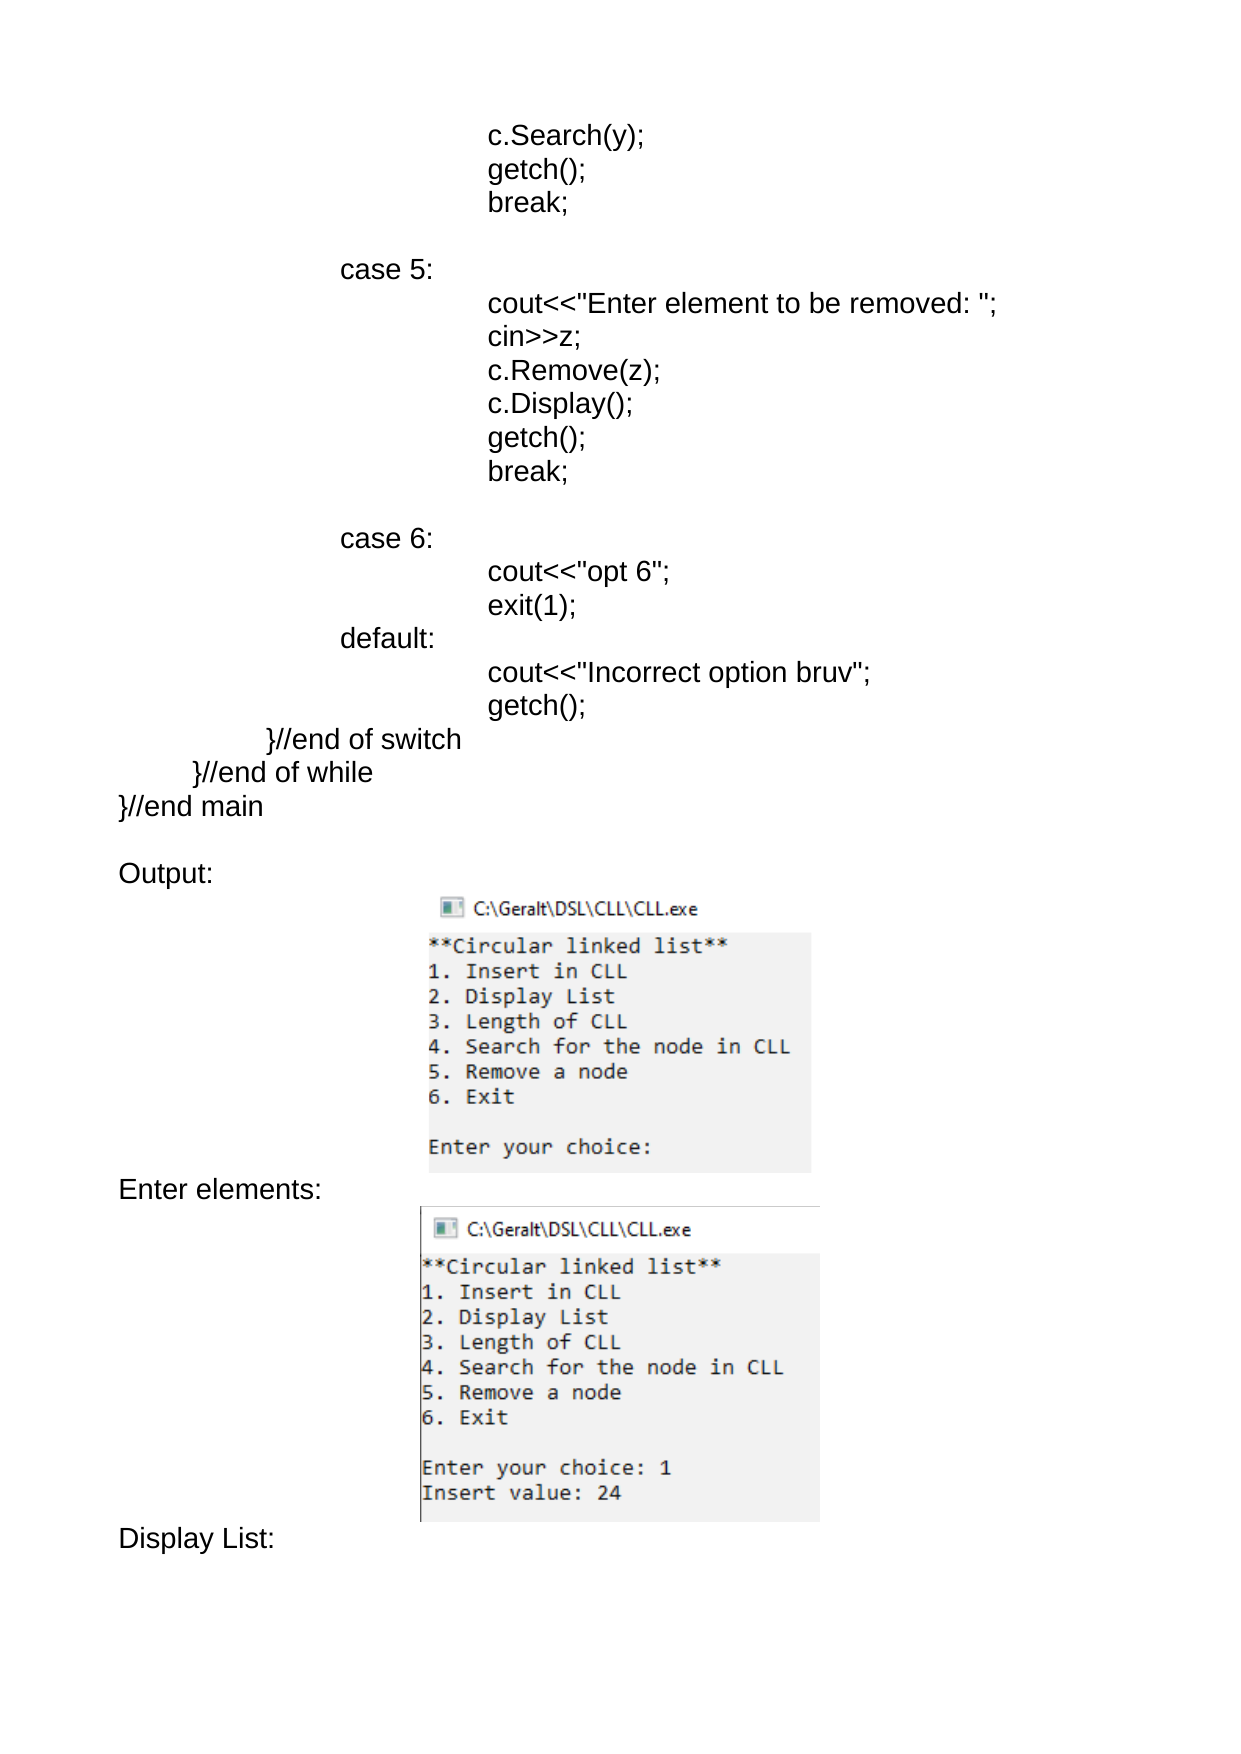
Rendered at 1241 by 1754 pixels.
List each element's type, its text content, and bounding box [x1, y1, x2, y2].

text Display List: [118, 1206, 1122, 1555]
text cin>>z; [118, 319, 1122, 353]
text cout<<"opt 6"; [118, 554, 1122, 588]
text break; [118, 185, 1122, 219]
text Output: [118, 856, 1122, 889]
text default: [118, 621, 1122, 655]
picture [428, 889, 812, 1173]
text getch(); [118, 688, 1122, 722]
text getch(); [118, 420, 1122, 453]
text }//end of switch [118, 722, 1122, 755]
text c.Remove(z); [118, 353, 1122, 386]
text cout<<"Enter element to be removed: "; [118, 286, 1122, 319]
text exit(1); [118, 588, 1122, 621]
picture [420, 1206, 820, 1522]
text getch(); [118, 152, 1122, 185]
text }//end of while [118, 755, 1122, 789]
text break; [118, 453, 1122, 487]
text c.Display(); [118, 386, 1122, 420]
text Enter elements: [118, 889, 1122, 1206]
text cout<<"Incorrect option bruv"; [118, 655, 1122, 688]
text case 5: [118, 252, 1122, 286]
text c.Search(y); [118, 118, 1122, 152]
text case 6: [118, 521, 1122, 554]
text }//end main [118, 789, 1122, 822]
